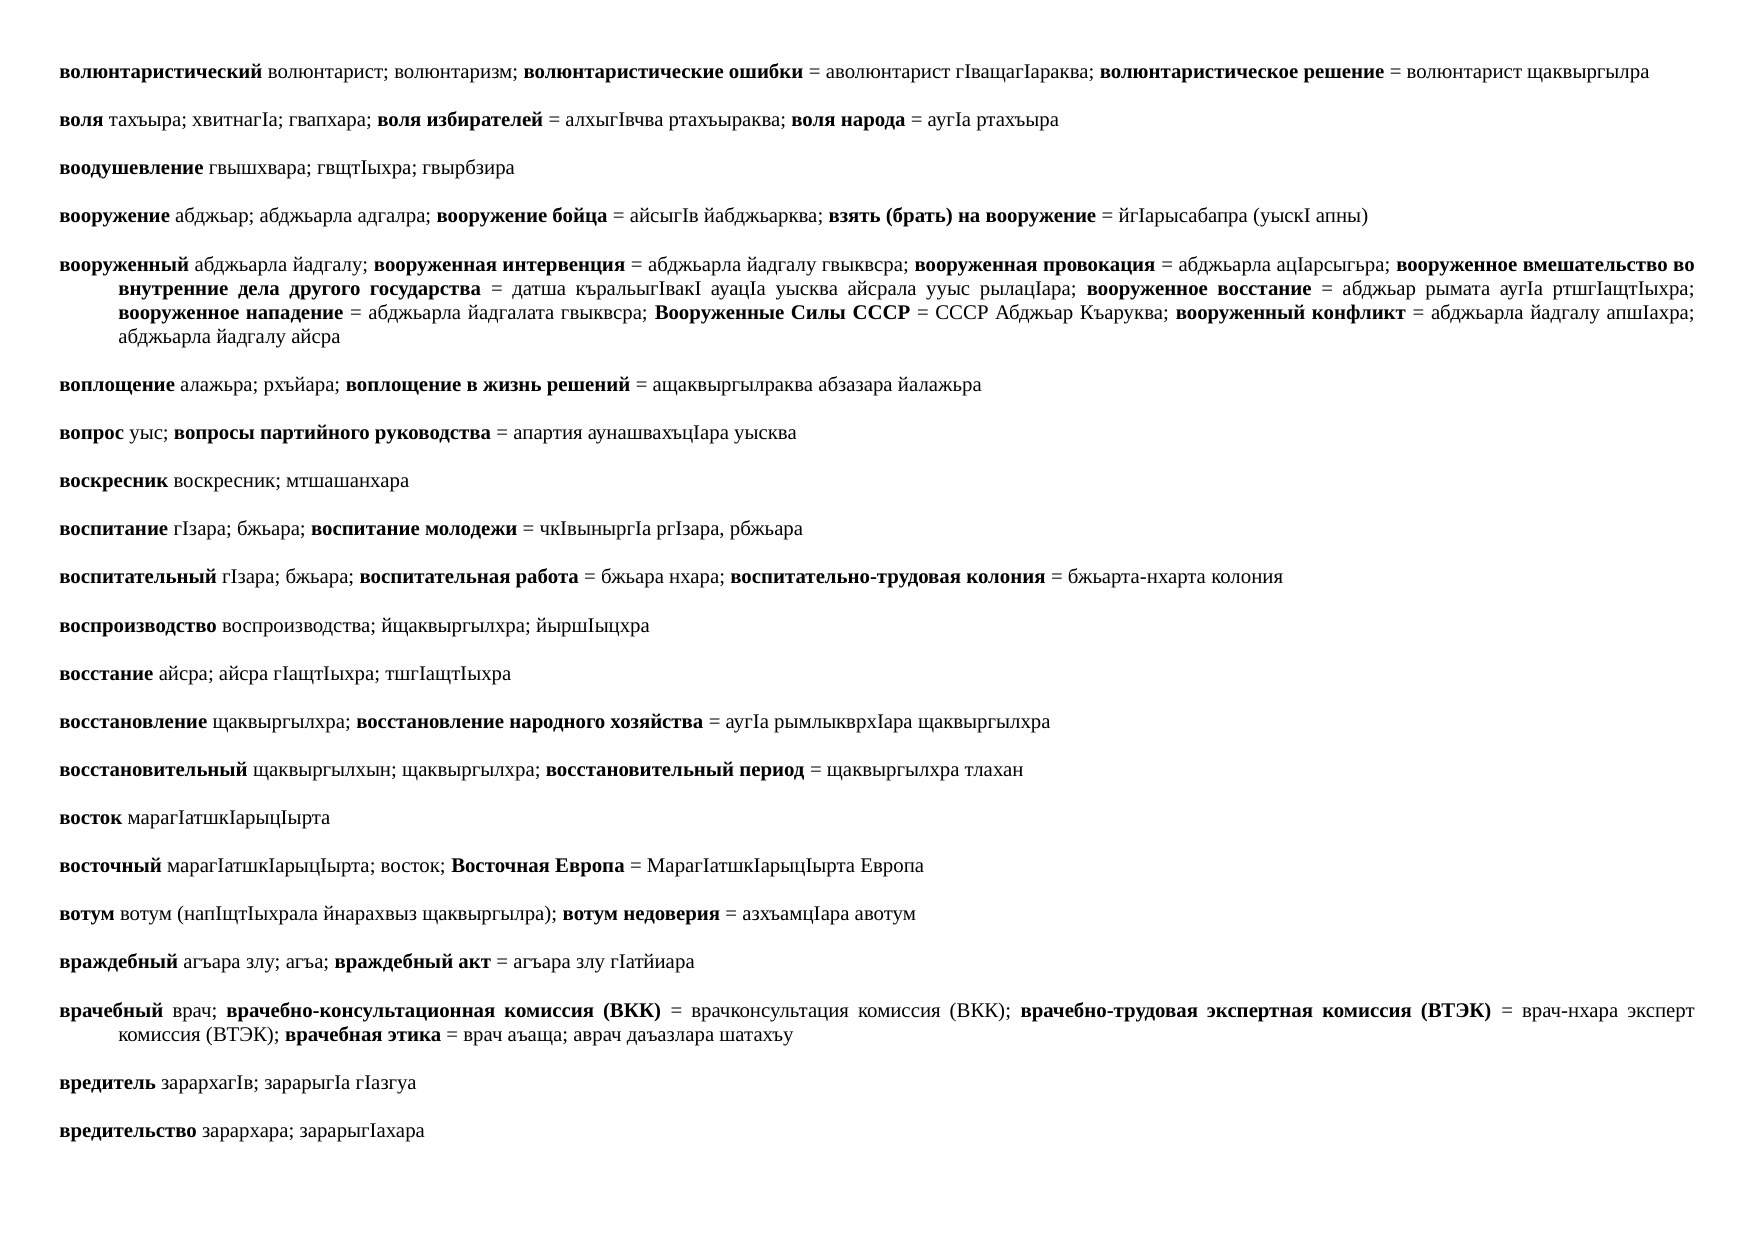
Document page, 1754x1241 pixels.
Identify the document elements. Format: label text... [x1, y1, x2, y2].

text вооруженный абджьарла йадгалу; вооруженная интервенция = абджьарла йадгалу гвыквсра; вооруженная провокация = абджьарла ацIарсыгьра; вооруженное вмешательство во внутренние дела другого государства = датша къральыгIвакI ауацIа уысква айсрала ууыс рылацIара; вооруженное восстание = абджьар рымата аугIа ртшгIащтIыхра; вооруженное нападение = абджьарла йадгалата гвыквсра; Вооруженные Силы СССР = СССР Абджьар Къаруква; вооруженный конфликт = абджьарла йадгалу апшIахра; абджьарла йадгалу айсра [59, 252, 1695, 348]
text восток марагIатшкIарыцIырта [59, 805, 1695, 829]
text восстание айсра; айсра гIащтIыхра; тшгIащтIыхра [59, 661, 1695, 685]
text воспитание гIзара; бжьара; воспитание молодежи = чкIвыныргIа ргIзара, рбжьара [59, 516, 1695, 540]
text воплощение алажьра; рхъйара; воплощение в жизнь решений = ащаквыргылраква абзазара йалажьра [59, 372, 1695, 396]
text вопрос уыс; вопросы партийного руководства = апартия аунашвахъцIара уысква [59, 420, 1695, 444]
text восстановление щаквыргылхра; восстановление народного хозяйства = аугIа рымлыкврхIара щаквыргылхра [59, 709, 1695, 733]
text воспроизводство воспроизводства; йщаквыргылхра; йыршIыцхра [59, 612, 1695, 637]
text восстановительный щаквыргылхын; щаквыргылхра; восстановительный период = щаквыргылхра тлахан [59, 757, 1695, 781]
text вооружение абджьар; абджьарла адгалра; вооружение бойца = айсыгIв йабджьарква; взять (брать) на вооружение = йгIарысабапра (уыскI апны) [59, 203, 1695, 227]
text воодушевление гвышхвара; гвщтIыхра; гвырбзира [59, 155, 1695, 179]
text воскресник воскресник; мтшашанхара [59, 468, 1695, 492]
text вредительство зарархара; зарарыгIахара [59, 1118, 1695, 1142]
text враждебный агъара злу; агъа; враждебный акт = агъара злу гIатйиара [59, 949, 1695, 973]
text воспитательный гIзара; бжьара; воспитательная работа = бжьара нхара; воспитательно-трудовая колония = бжьарта-нхарта колония [59, 564, 1695, 588]
text врачебный врач; врачебно-консультационная комиссия (ВКК) = врачконсультация комиссия (ВКК); врачебно-трудовая экспертная комиссия (ВТЭК) = врач-нхара эксперт комиссия (ВТЭК); врачебная этика = врач аъаща; аврач даъазлара шатахъу [59, 997, 1695, 1046]
text вредитель зарархагIв; зарарыгIа гIазгуа [59, 1070, 1695, 1094]
text волюнтаристический волюнтарист; волюнтаризм; волюнтаристические ошибки = аволюнтарист гIващагIараква; волюнтаристическое решение = волюнтарист щаквыргылра [59, 59, 1695, 83]
text восточный марагIатшкIарыцIырта; восток; Восточная Европа = МарагIатшкIарыцIырта Европа [59, 853, 1695, 877]
text вотум вотум (напIщтIыхрала йнарахвыз щаквыргылра); вотум недоверия = азхъамцIара авотум [59, 901, 1695, 925]
text воля тахъыра; хвитнагIа; гвапхара; воля избирателей = алхыгIвчва ртахъыраква; воля народа = аугIа ртахъыра [59, 107, 1695, 131]
